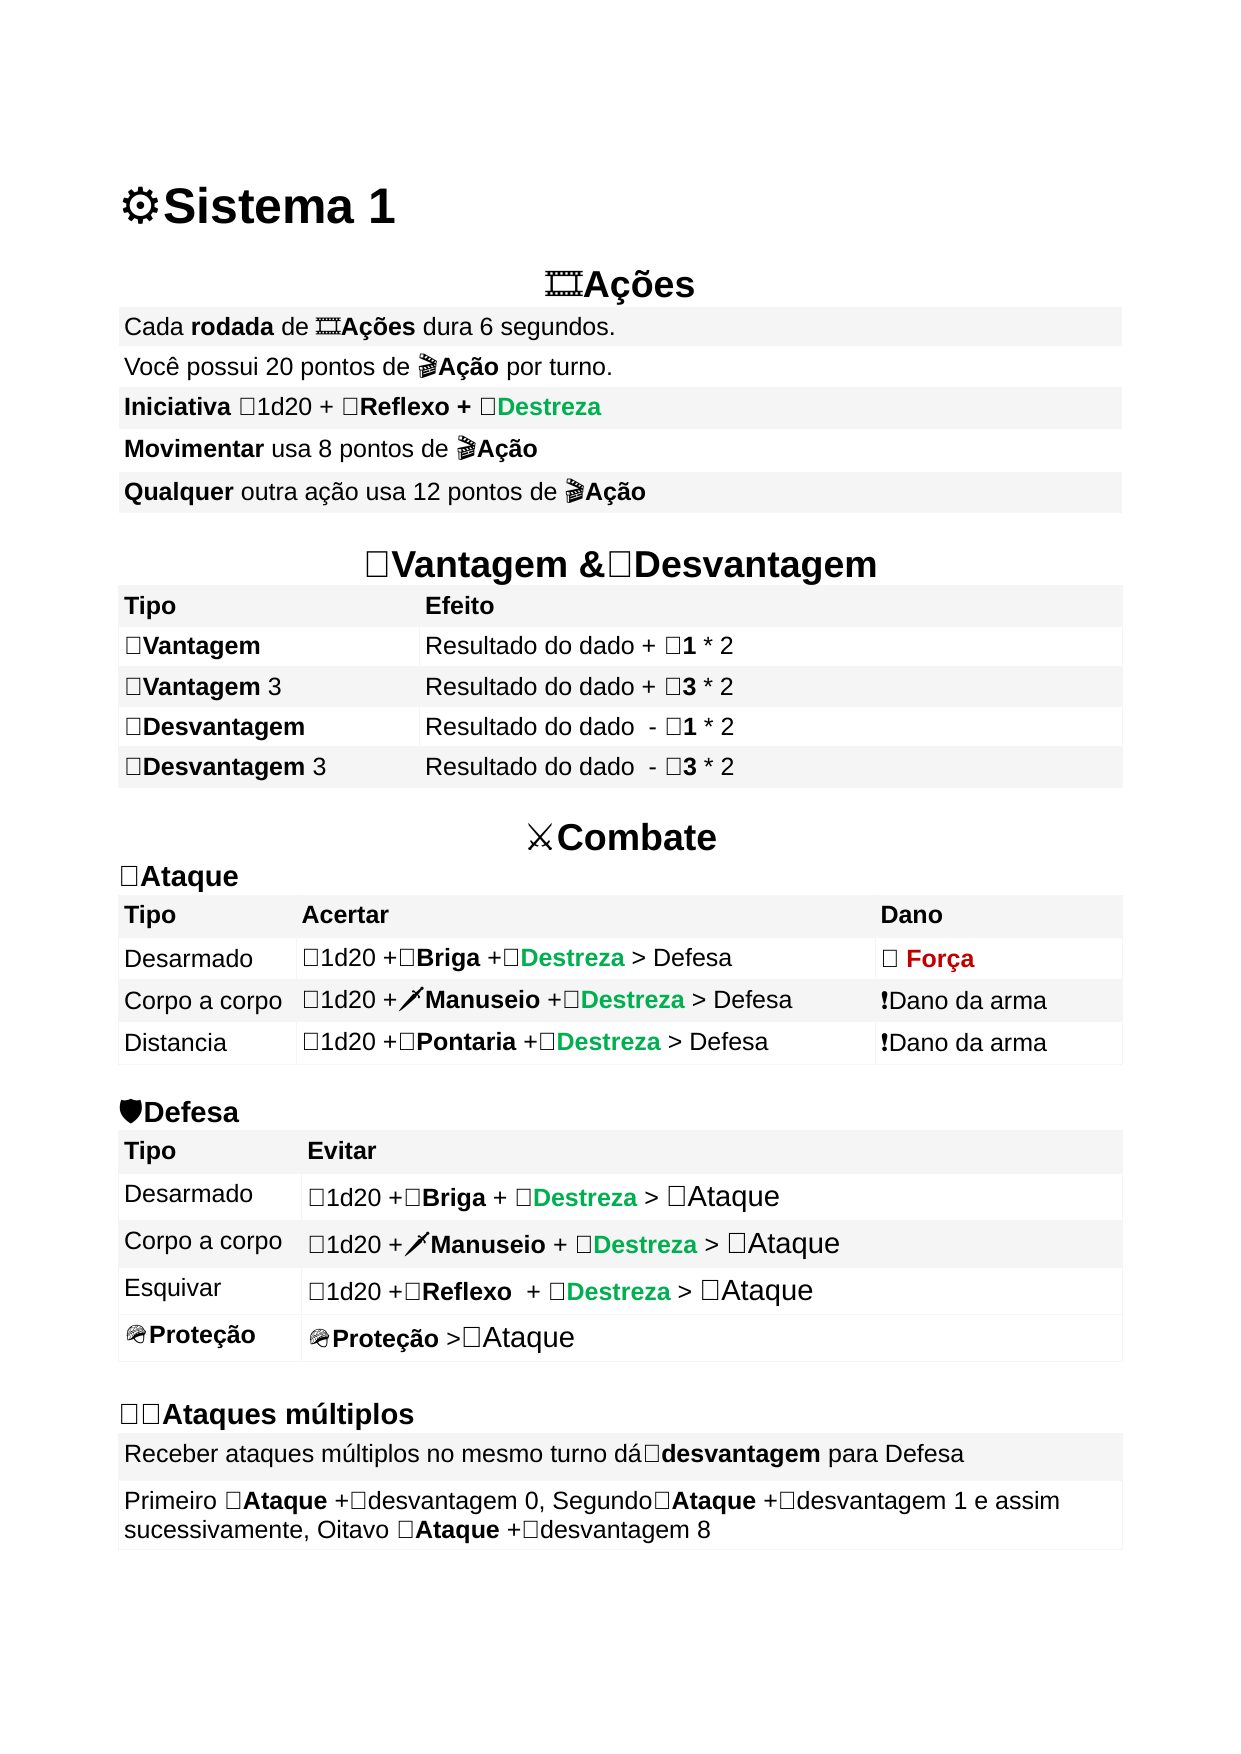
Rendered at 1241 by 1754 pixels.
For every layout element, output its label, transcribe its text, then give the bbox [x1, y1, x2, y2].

subtitle ⚙️Sistema 1 [118, 176, 1122, 234]
table_cell Resultado do dado + 🔺1 * 2 [420, 627, 1122, 666]
table_header Tipo [119, 896, 296, 937]
table_header Cada rodada de 🎞️Ações dura 6 segundos. [119, 307, 1122, 346]
subtitle ⚔️Combate [118, 816, 1122, 859]
table_cell 🎲1d20 +🎯Pontaria +🤹Destreza > 🛡️Defesa [297, 1022, 875, 1064]
table_header Tipo [119, 586, 419, 626]
table_header Evitar [302, 1131, 1122, 1173]
table_cell Primeiro 💥Ataque +🔻desvantagem 0, Segundo💥Ataque +🔻desvantagem 1 e assim sucessivamente, Oitavo 💥Ataque +🔻desvantagem 8 [119, 1481, 1122, 1549]
table_cell Resultado do dado + 🔺3 * 2 [420, 667, 1122, 706]
subtitle 🎞️Ações [118, 263, 1122, 306]
table_cell 🔺Vantagem 3 [119, 667, 419, 706]
table_header Receber ataques múltiplos no mesmo turno dá🔻desvantagem para 🛡️Defesa [119, 1434, 1122, 1480]
table_cell Iniciativa 🎲1d20 + 🤺Reflexo + 🤹Destreza [119, 387, 1122, 429]
table_cell Qualquer outra ação usa 12 pontos de 🎬Ação [119, 472, 1122, 513]
table_cell 🔻Desvantagem [119, 707, 419, 746]
table_cell Você possui 20 pontos de 🎬Ação por turno. [119, 347, 1122, 386]
table_cell Desarmado [119, 938, 296, 979]
table_cell 🎲1d20 +🤺Reflexo + 🤹Destreza > 💥Ataque [302, 1268, 1122, 1314]
table_cell ❗Dano da arma [876, 1022, 1122, 1064]
table_header Dano [876, 896, 1122, 937]
table_cell Corpo a corpo [119, 1221, 301, 1267]
list 💥Ataque [118, 859, 1122, 892]
table_cell Esquivar [119, 1268, 301, 1314]
table_cell Desarmado [119, 1174, 301, 1220]
table_cell 🎲1d20 +🥊Briga + 🤹Destreza > 💥Ataque [302, 1174, 1122, 1220]
table_cell 🎲1d20 +🥊Briga +🤹Destreza > 🛡️Defesa [297, 938, 875, 979]
table_cell 🎲1d20 +🗡️Manuseio +🤹Destreza > 🛡️Defesa [297, 980, 875, 1021]
table_cell 💪 Força [876, 938, 1122, 979]
table_cell Corpo a corpo [119, 980, 296, 1021]
table_cell 🎲1d20 +🗡️Manuseio + 🤹Destreza > 💥Ataque [302, 1221, 1122, 1267]
table_header Tipo [119, 1131, 301, 1173]
table_cell Movimentar usa 8 pontos de 🎬Ação [119, 430, 1122, 471]
list 🛡️Defesa [118, 1094, 1122, 1128]
table_cell 🔻Desvantagem 3 [119, 747, 419, 787]
table_cell 🪖Proteção >💥Ataque [302, 1315, 1122, 1361]
table_cell ❗Dano da arma [876, 980, 1122, 1021]
table_cell Distancia [119, 1022, 296, 1064]
table_cell 🪖Proteção [119, 1315, 301, 1361]
subtitle 🔺Vantagem &🔻Desvantagem [118, 542, 1122, 585]
list 💥💥Ataques múltiplos [118, 1397, 1122, 1431]
table_cell Resultado do dado - 🔻3 * 2 [420, 747, 1122, 787]
table_header Efeito [420, 586, 1122, 626]
table_cell 🔺Vantagem [119, 627, 419, 666]
table_header Acertar [297, 896, 875, 937]
table_cell Resultado do dado - 🔻1 * 2 [420, 707, 1122, 746]
